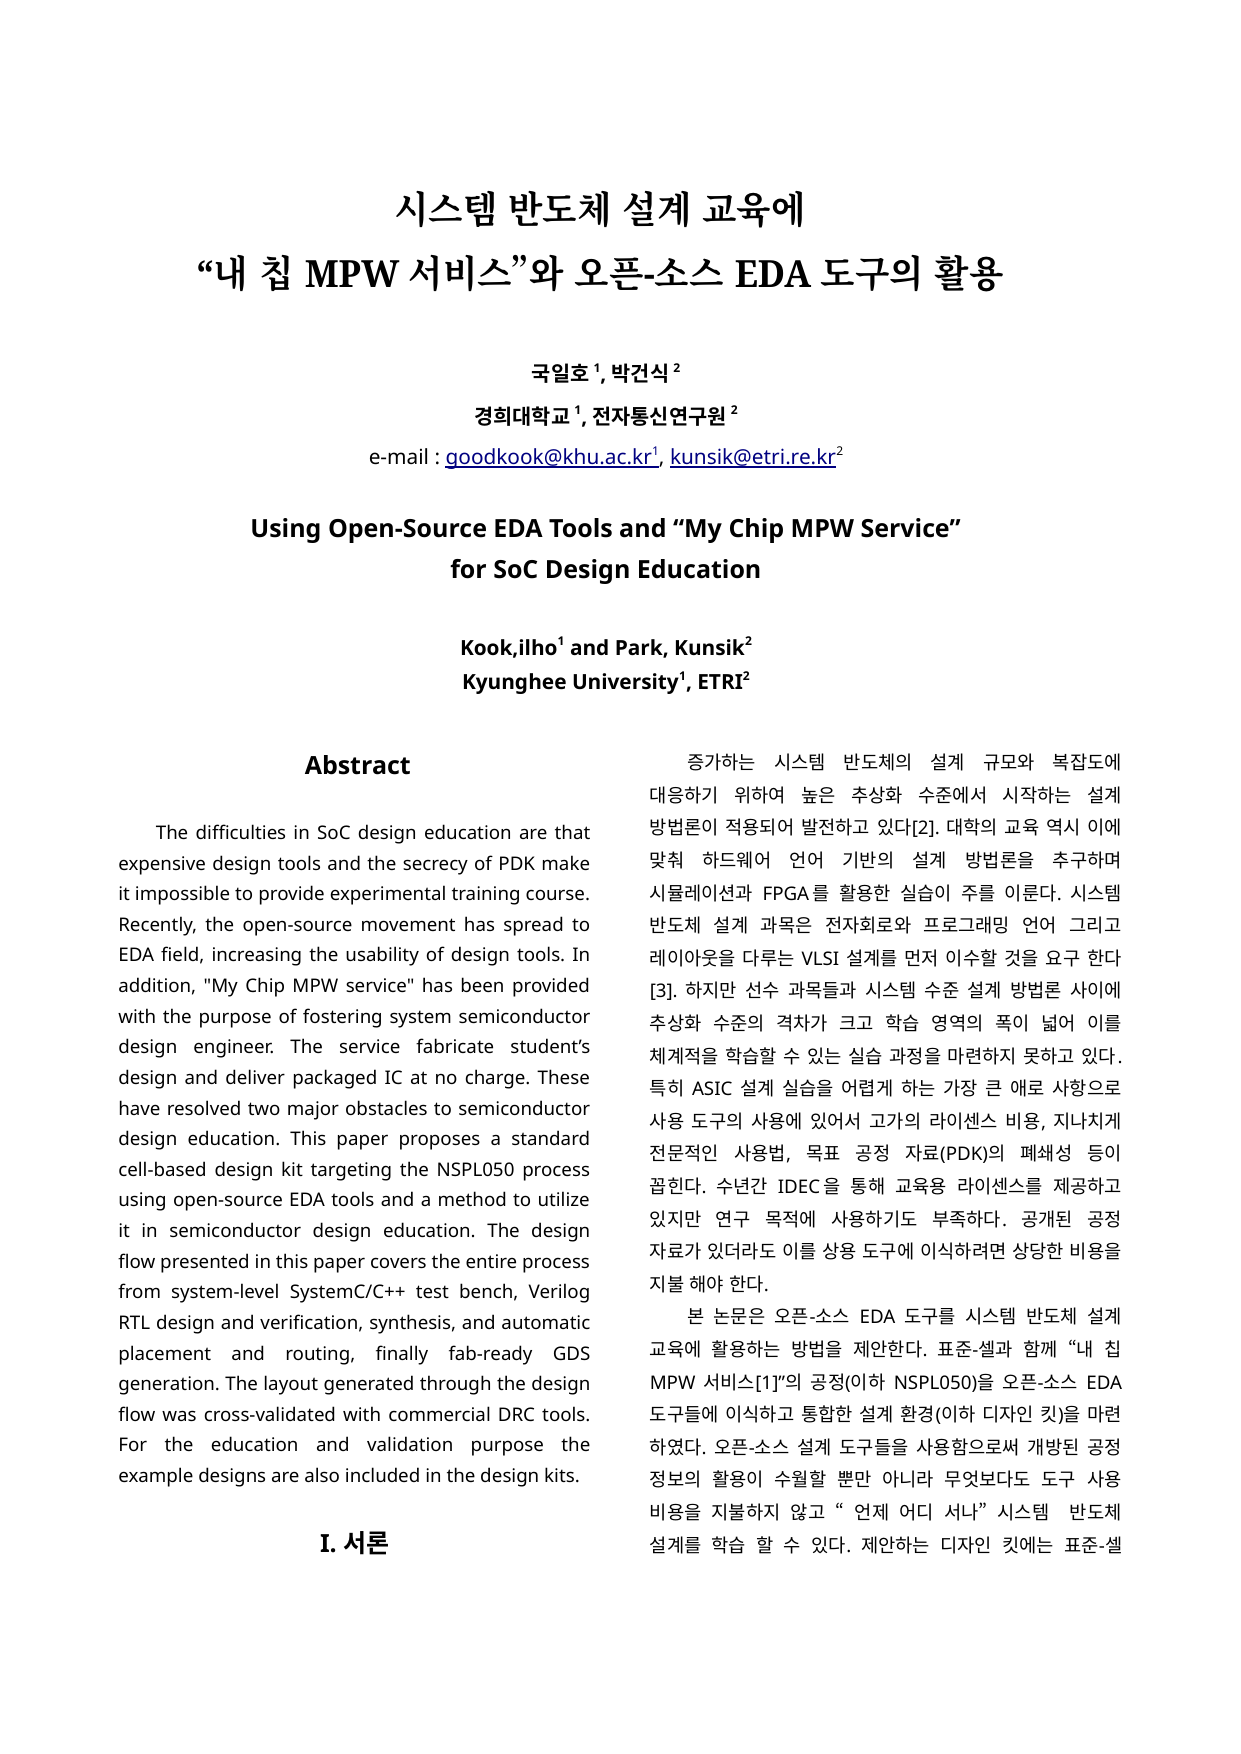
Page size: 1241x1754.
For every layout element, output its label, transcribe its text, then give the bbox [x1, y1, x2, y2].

text I. 서론 [118, 1524, 591, 1560]
table_header 시스템 반도체 설계 교육에 “내 칩 MPW 서비스”와 오픈-소스 EDA 도구의 활용 [118, 177, 1082, 306]
text The difficulties in SoC design education are that expensive design tools and the secrecy of PDK make it impossible to provide experimental training course. Recently, the open-source movement has spread to EDA field, increasing the usability of design tools. In addition, "My Chip MPW service" has been provided with the purpose of fostering system semiconductor design engineer. The service fabricate student’s design and deliver packaged IC at no charge. These have resolved two major obstacles to semiconductor design education. This paper proposes a standard cell-based design kit targeting the NSPL050 process using open-source EDA tools and a method to utilize it in semiconductor design education. The design flow presented in this paper covers the entire process from system-level SystemC/C++ test bench, Verilog RTL design and verification, synthesis, and automatic placement and routing, finally fab-ready GDS generation. The layout generated through the design flow was cross-validated with commercial DRC tools. For the education and validation purpose the example designs are also included in the design kits. [118, 819, 591, 1488]
text 본 논문은 오픈-소스 EDA 도구를 시스템 반도체 설계 교육에 활용하는 방법을 제안한다. 표준-셀과 함께 “내 칩 MPW 서비스[1]”의 공정(이하 NSPL050)을 오픈-소스 EDA 도구들에 이식하고 통합한 설계 환경(이하 디자인 킷)을 마련 하였다. 오픈-소스 설계 도구들을 사용함으로써 개방된 공정 정보의 활용이 수월할 뿐만 아니라 무엇보다도 도구 사용 비용을 지불하지 않고 “ 언제 어디 서나” 시스템 반도체 설계를 학습 할 수 있다. 제안하는 디자인 킷에는 표준-셀 [649, 1302, 1122, 1557]
table_header 국일호1, 박건식2 경희대학교1, 전자통신연구원2 e-mail : goodkook@khu.ac.kr1, kunsik@etri.re.kr2 Using Open-Source EDA Tools and “My Chip MPW Service” for SoC Design Education Kook,ilho1 and Park, Kunsik2 Kyunghee University1, ETRI2 [118, 341, 1093, 717]
text Abstract [118, 748, 591, 782]
text 증가하는 시스템 반도체의 설계 규모와 복잡도에 대응하기 위하여 높은 추상화 수준에서 시작하는 설계 방법론이 적용되어 발전하고 있다[2]. 대학의 교육 역시 이에 맞춰 하드웨어 언어 기반의 설계 방법론을 추구하며 시뮬레이션과 FPGA를 활용한 실습이 주를 이룬다. 시스템 반도체 설계 과목은 전자회로와 프로그래밍 언어 그리고 레이아웃을 다루는 VLSI 설계를 먼저 이수할 것을 요구 한다[3]. 하지만 선수 과목들과 시스템 수준 설계 방법론 사이에 추상화 수준의 격차가 크고 학습 영역의 폭이 넓어 이를 체계적을 학습할 수 있는 실습 과정을 마련하지 못하고 있다. 특히 ASIC 설계 실습을 어렵게 하는 가장 큰 애로 사항으로 사용 도구의 사용에 있어서 고가의 라이센스 비용, 지나치게 전문적인 사용법, 목표 공정 자료(PDK)의 폐쇄성 등이 꼽힌다. 수년간 IDEC을 통해 교육용 라이센스를 제공하고 있지만 연구 목적에 사용하기도 부족하다. 공개된 공정 자료가 있더라도 이를 상용 도구에 이식하려면 상당한 비용을 지불 해야 한다. [649, 748, 1122, 1297]
